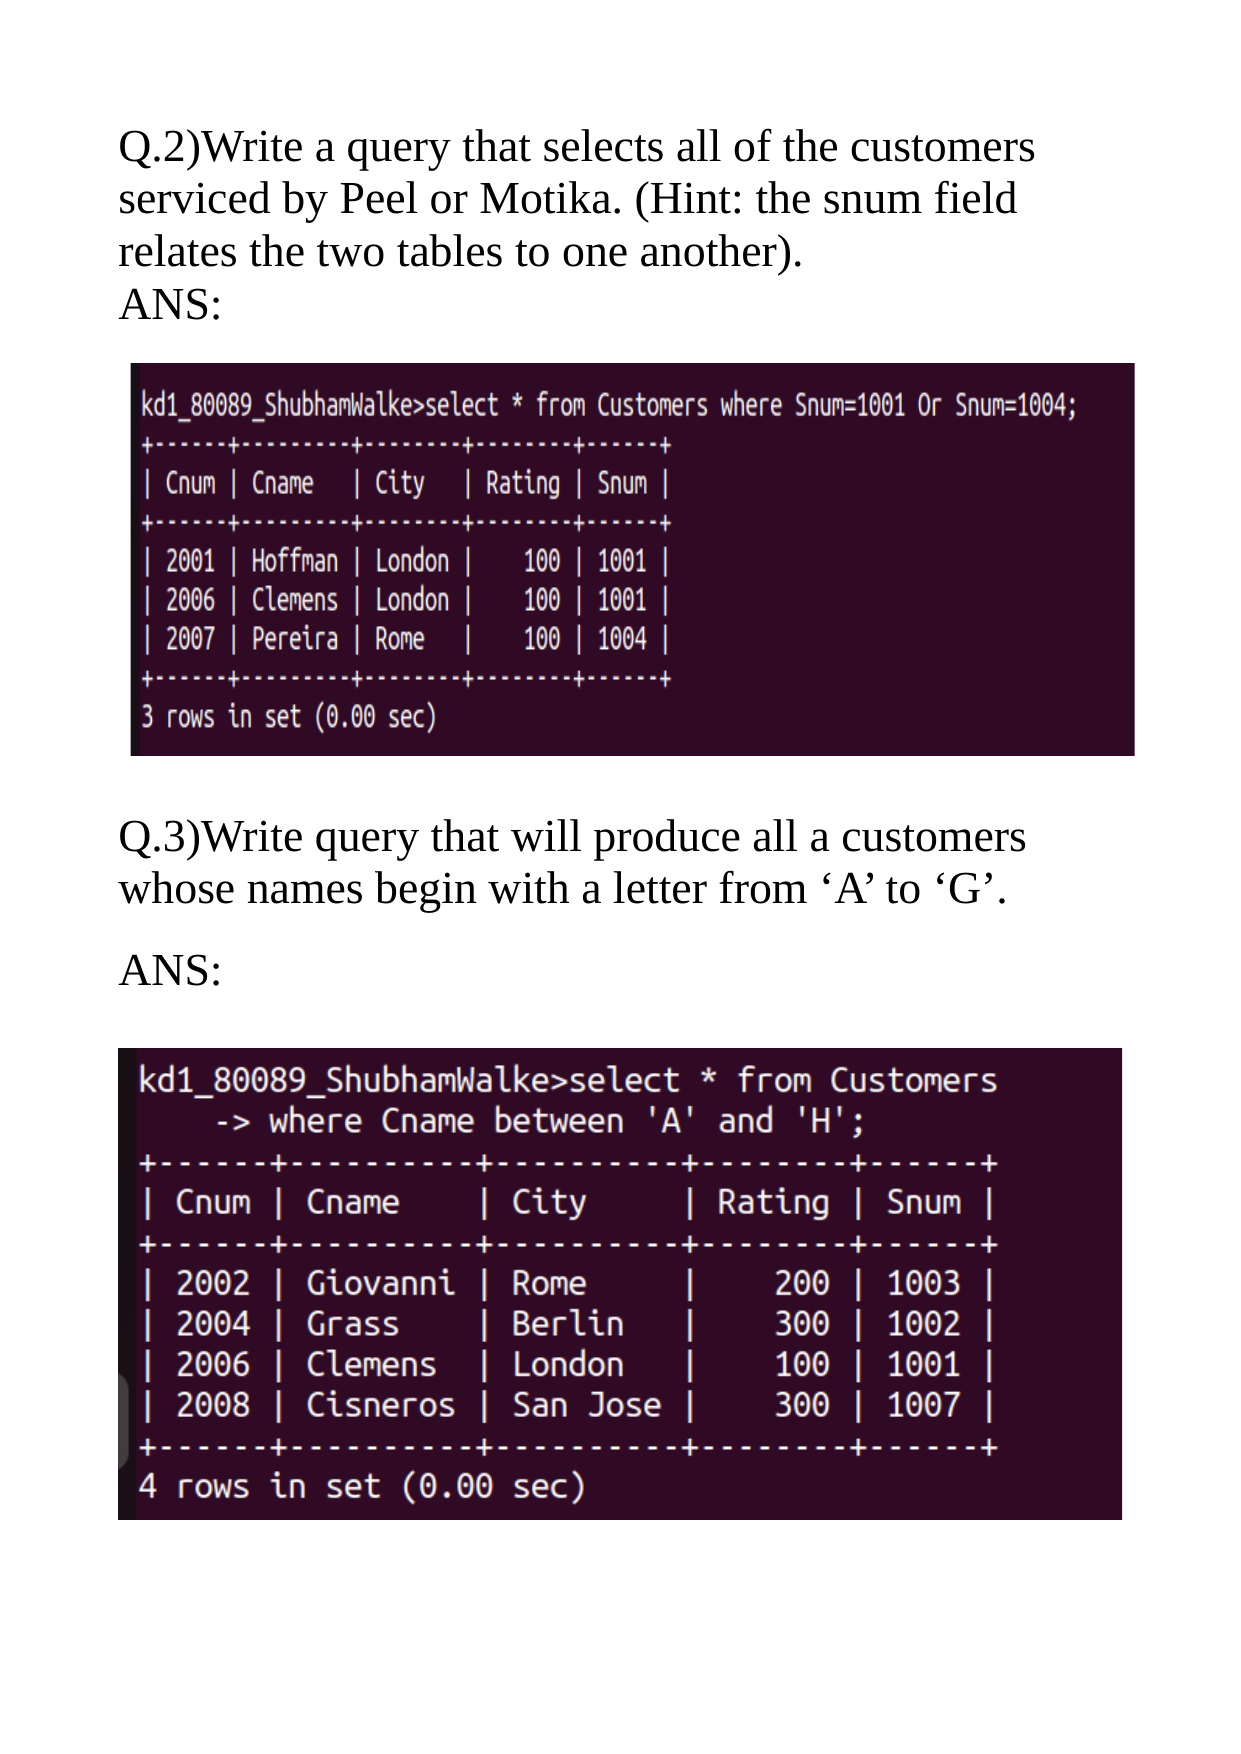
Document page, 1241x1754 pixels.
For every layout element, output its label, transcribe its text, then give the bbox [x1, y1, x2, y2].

text ANS: [118, 276, 1122, 329]
text ANS: [118, 943, 1122, 995]
picture [118, 1048, 1123, 1520]
text Q.3)Write query that will produce all a customers whose names begin with a letter from ‘A’ to ‘G’. [118, 808, 1122, 914]
picture [130, 363, 1135, 756]
text Q.2)Write a query that selects all of the customers serviced by Peel or Motika. (Hint: the snum field relates the two tables to one another). [118, 118, 1122, 276]
